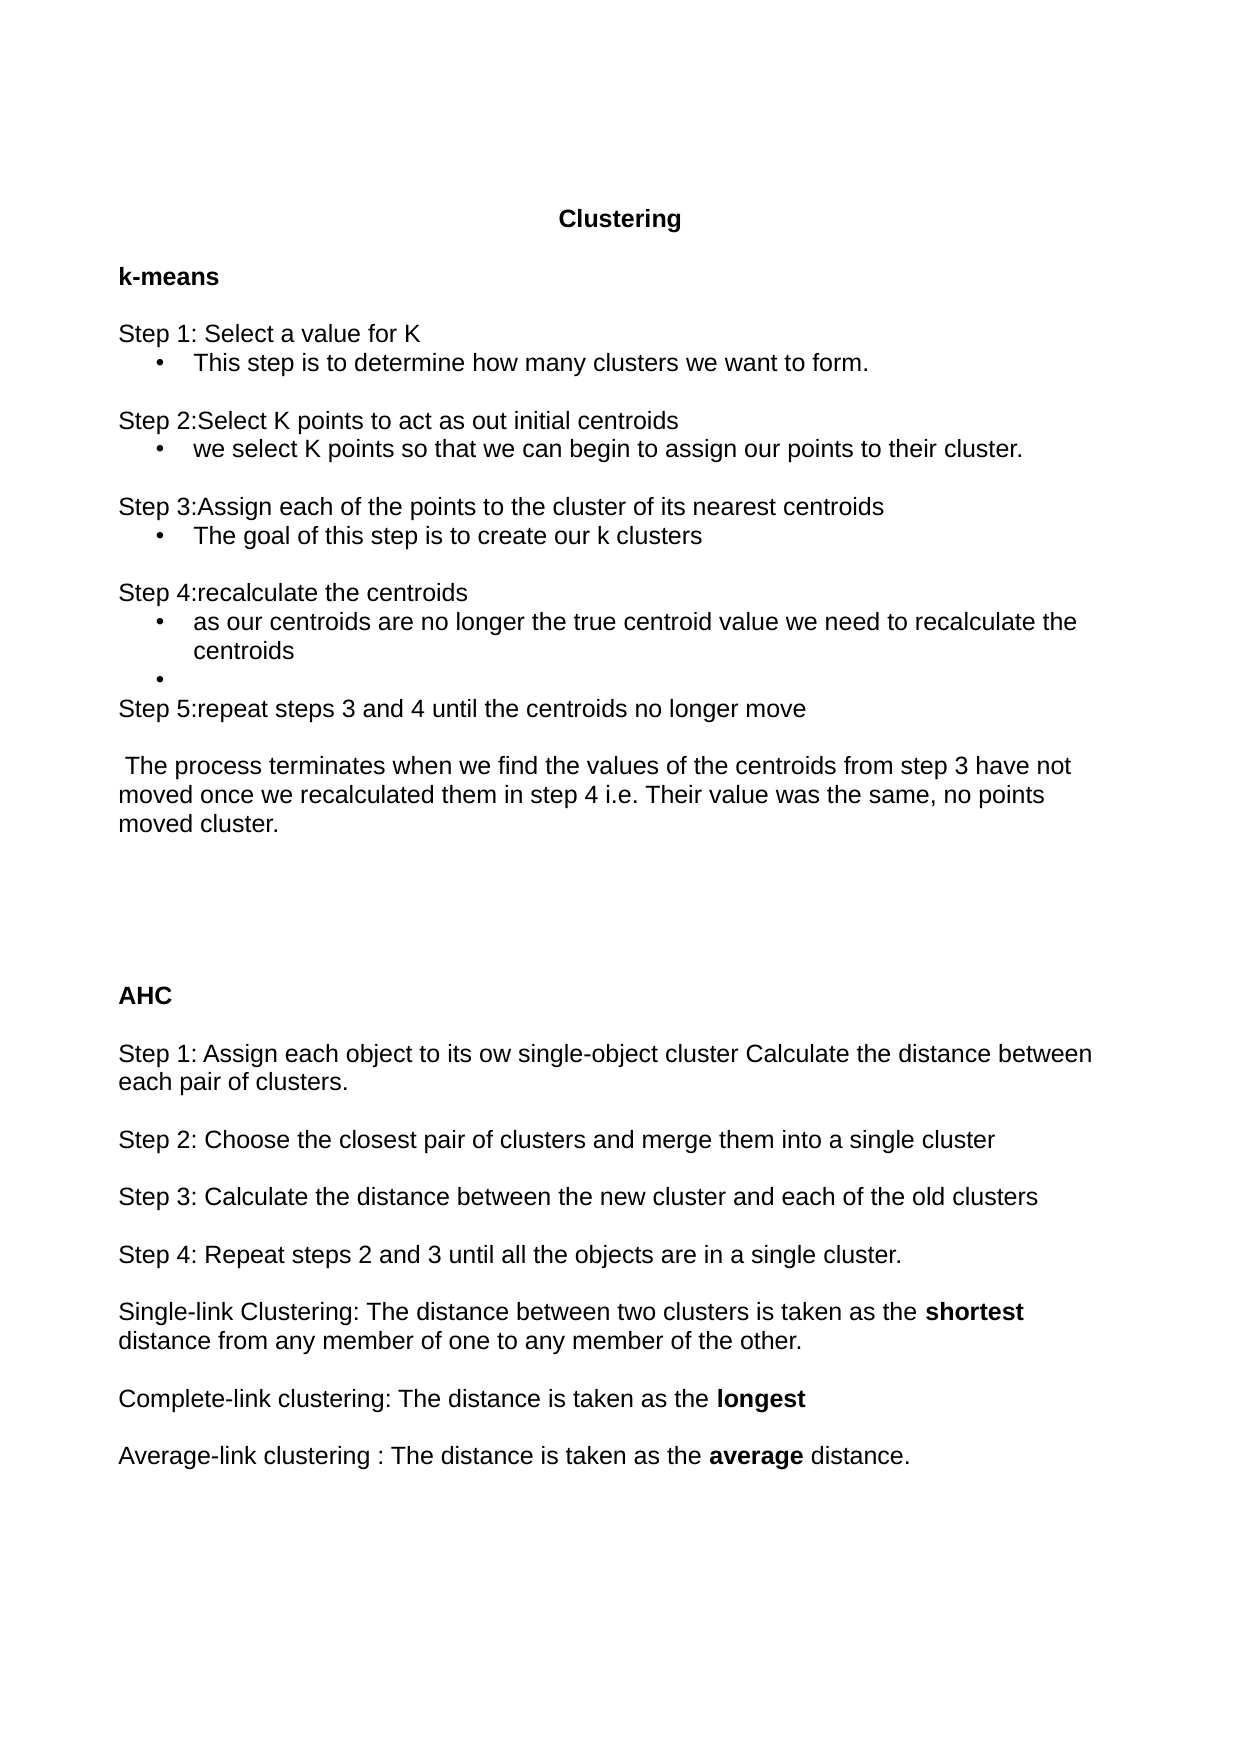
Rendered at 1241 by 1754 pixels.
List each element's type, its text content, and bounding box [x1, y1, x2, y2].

list This step is to determine how many clusters we want to form. [156, 348, 1122, 377]
list as our centroids are no longer the true centroid value we need to recalculate the centroids [156, 607, 1122, 665]
text Step 3:Assign each of the points to the cluster of its nearest centroids [118, 492, 1122, 521]
text Step 1: Select a value for K [118, 319, 1122, 348]
list we select K points so that we can begin to assign our points to their cluster. [156, 434, 1122, 463]
text Step 1: Assign each object to its ow single-object cluster Calculate the distance between each pair of clusters. [118, 1039, 1122, 1096]
text Step 4: Repeat steps 2 and 3 until all the objects are in a single cluster. [118, 1240, 1122, 1269]
text Step 4:recalculate the centroids [118, 578, 1122, 607]
text Step 5:repeat steps 3 and 4 until the centroids no longer move [118, 694, 1122, 722]
text Single-link Clustering: The distance between two clusters is taken as the shortest distance from any member of one to any member of the other. [118, 1297, 1122, 1355]
text Step 2:Select K points to act as out initial centroids [118, 406, 1122, 434]
text The process terminates when we find the values of the centroids from step 3 have not moved once we recalculated them in step 4 i.e. Their value was the same, no points moved cluster. [118, 751, 1122, 837]
list The goal of this step is to create our k clusters [156, 521, 1122, 550]
text Step 3: Calculate the distance between the new cluster and each of the old clusters [118, 1182, 1122, 1211]
text Step 2: Choose the closest pair of clusters and merge them into a single cluster [118, 1125, 1122, 1154]
text Clustering [118, 204, 1122, 233]
text Average-link clustering : The distance is taken as the average distance. [118, 1441, 1122, 1470]
text Complete-link clustering: The distance is taken as the longest [118, 1384, 1122, 1412]
text k-means [118, 262, 1122, 291]
text AHC [118, 981, 1122, 1010]
